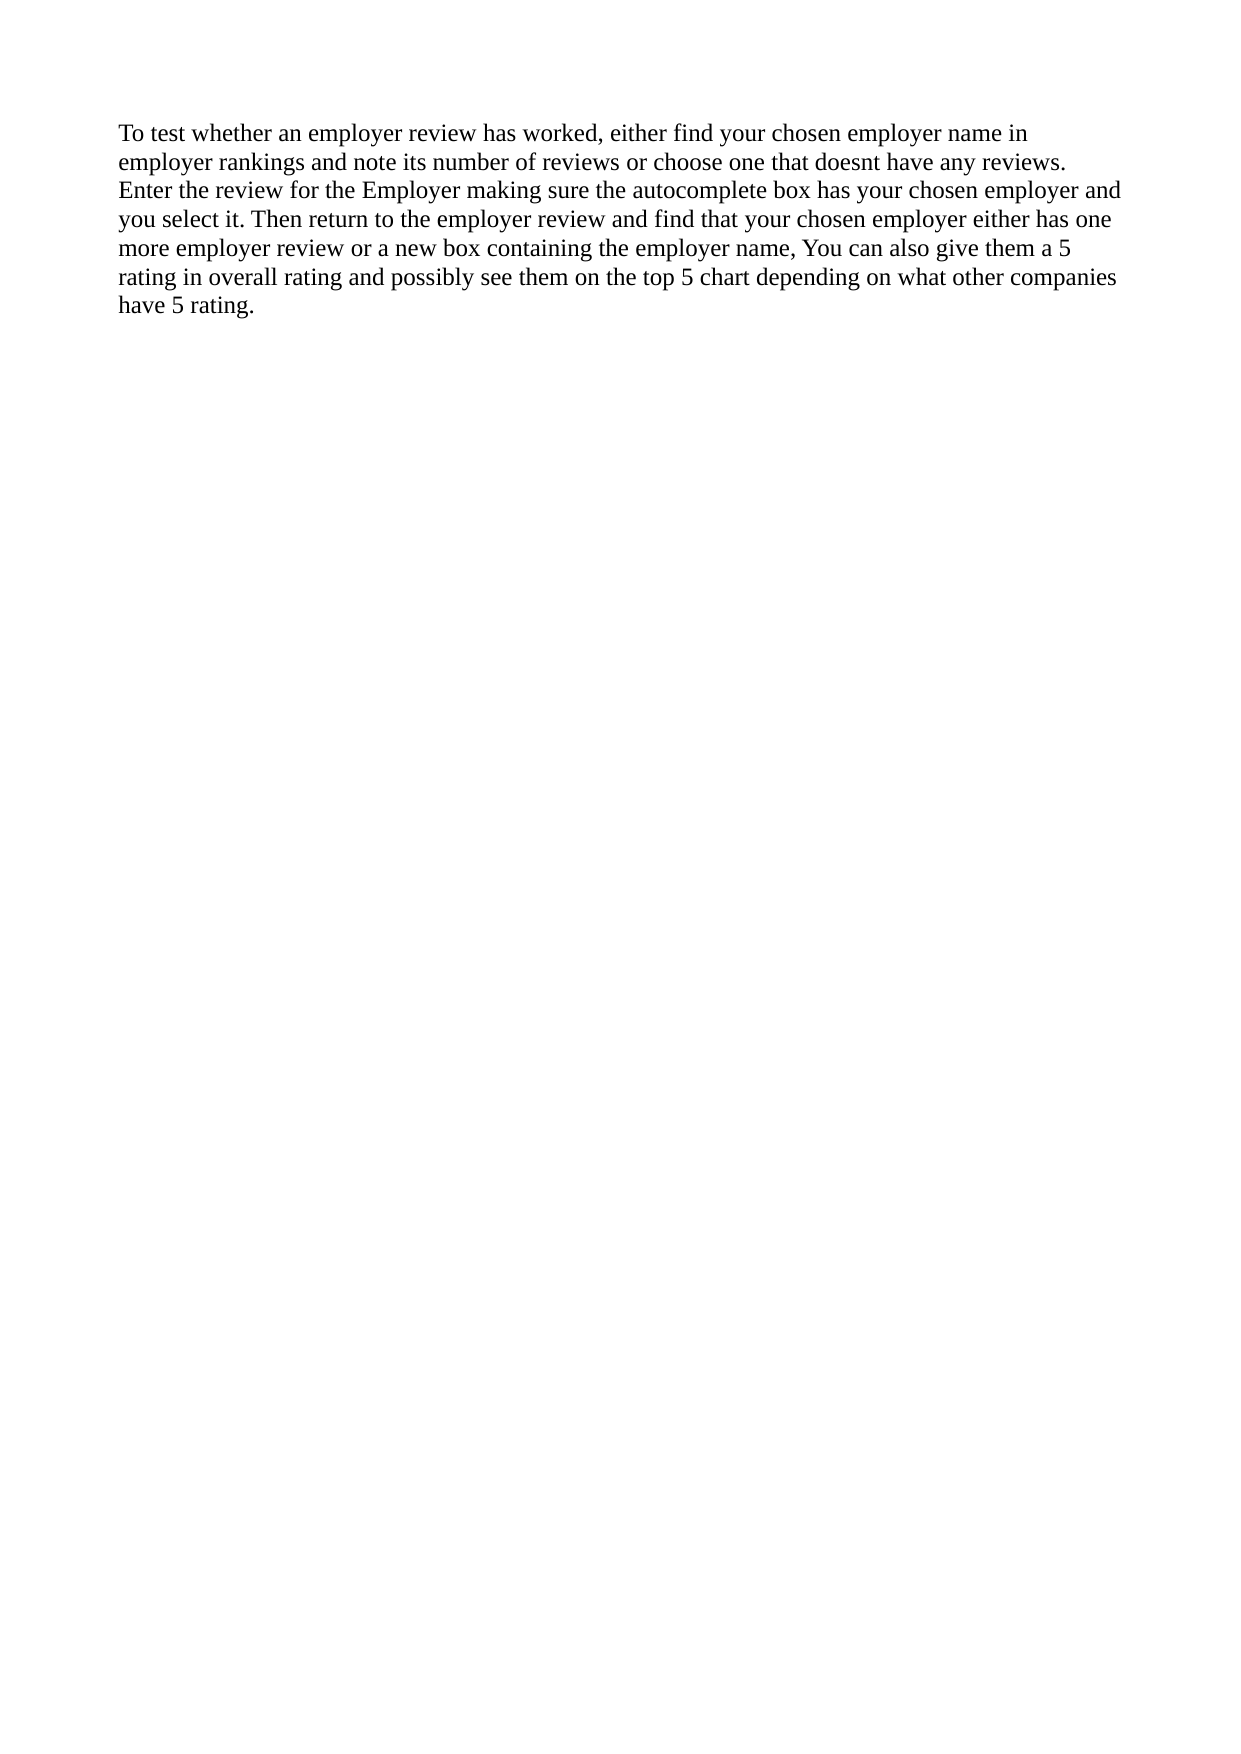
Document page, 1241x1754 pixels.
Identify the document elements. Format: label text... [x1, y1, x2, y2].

text To test whether an employer review has worked, either find your chosen employer name in employer rankings and note its number of reviews or choose one that doesnt have any reviews. Enter the review for the Employer making sure the autocomplete box has your chosen employer and you select it. Then return to the employer review and find that your chosen employer either has one more employer review or a new box containing the employer name, You can also give them a 5 rating in overall rating and possibly see them on the top 5 chart depending on what other companies have 5 rating. [118, 118, 1122, 319]
